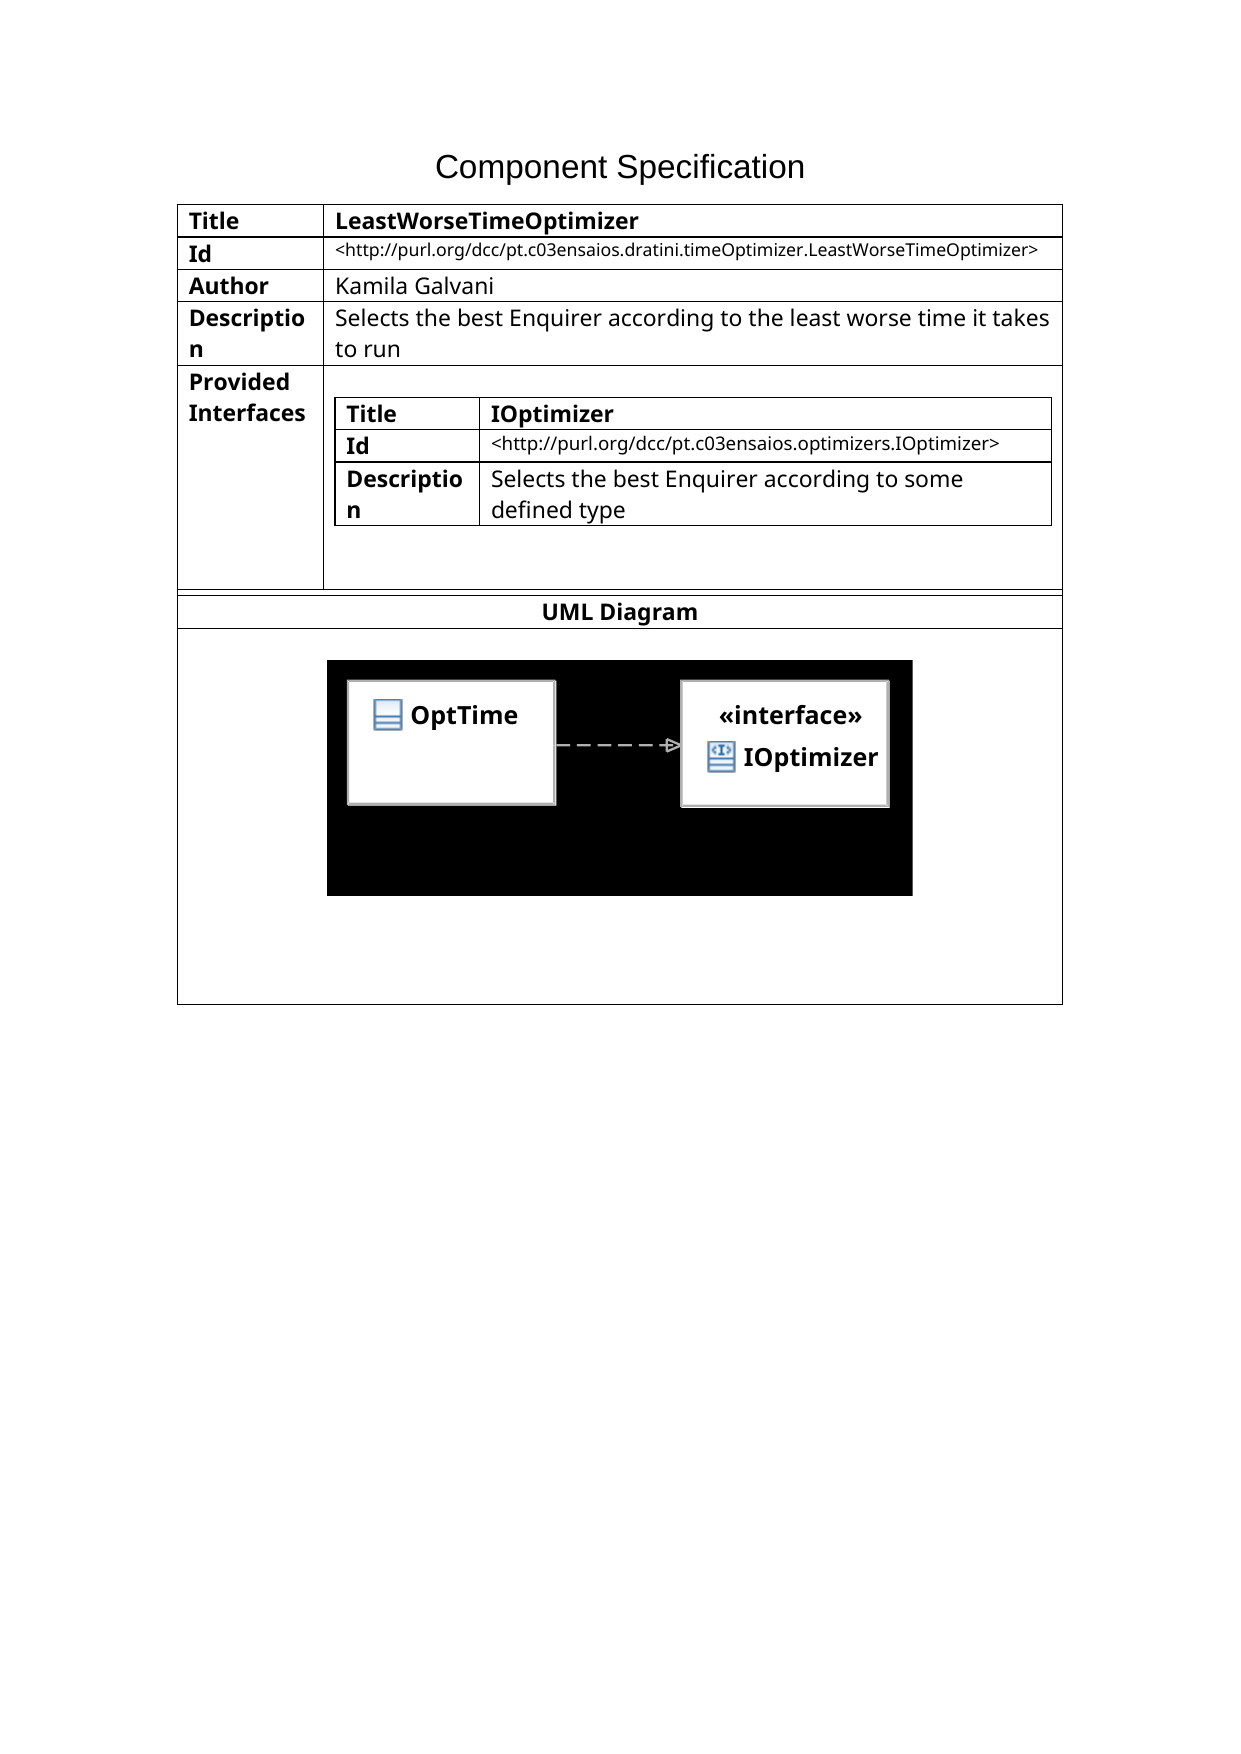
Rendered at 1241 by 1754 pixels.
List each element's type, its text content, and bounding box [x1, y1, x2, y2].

table_cell [178, 590, 1062, 595]
table_cell Selects the best Enquirer according to some defined type [480, 463, 1051, 525]
table_cell Description [336, 463, 479, 525]
table_header Title [178, 205, 323, 236]
table_cell [324, 366, 1062, 588]
table_header Title [336, 398, 479, 429]
table_cell UML Diagram [178, 596, 1062, 628]
table_cell <http://purl.org/dcc/pt.c03ensaios.optimizers.IOptimizer> [480, 430, 1051, 461]
table_header IOptimizer [480, 398, 1051, 429]
table_cell [178, 629, 1062, 1004]
table_cell Id [336, 430, 479, 461]
table_cell Id [178, 238, 323, 269]
table_cell Author [178, 270, 323, 301]
table_cell Description [178, 302, 323, 364]
table_cell Provided Interfaces [178, 366, 323, 588]
table_cell <http://purl.org/dcc/pt.c03ensaios.dratini.timeOptimizer.LeastWorseTimeOptimizer> [324, 238, 1062, 269]
table_cell Kamila Galvani [324, 270, 1062, 301]
text Component Specification [177, 148, 1063, 186]
table_header LeastWorseTimeOptimizer [324, 205, 1062, 236]
table_cell Selects the best Enquirer according to the least worse time it takes to run [324, 302, 1062, 364]
